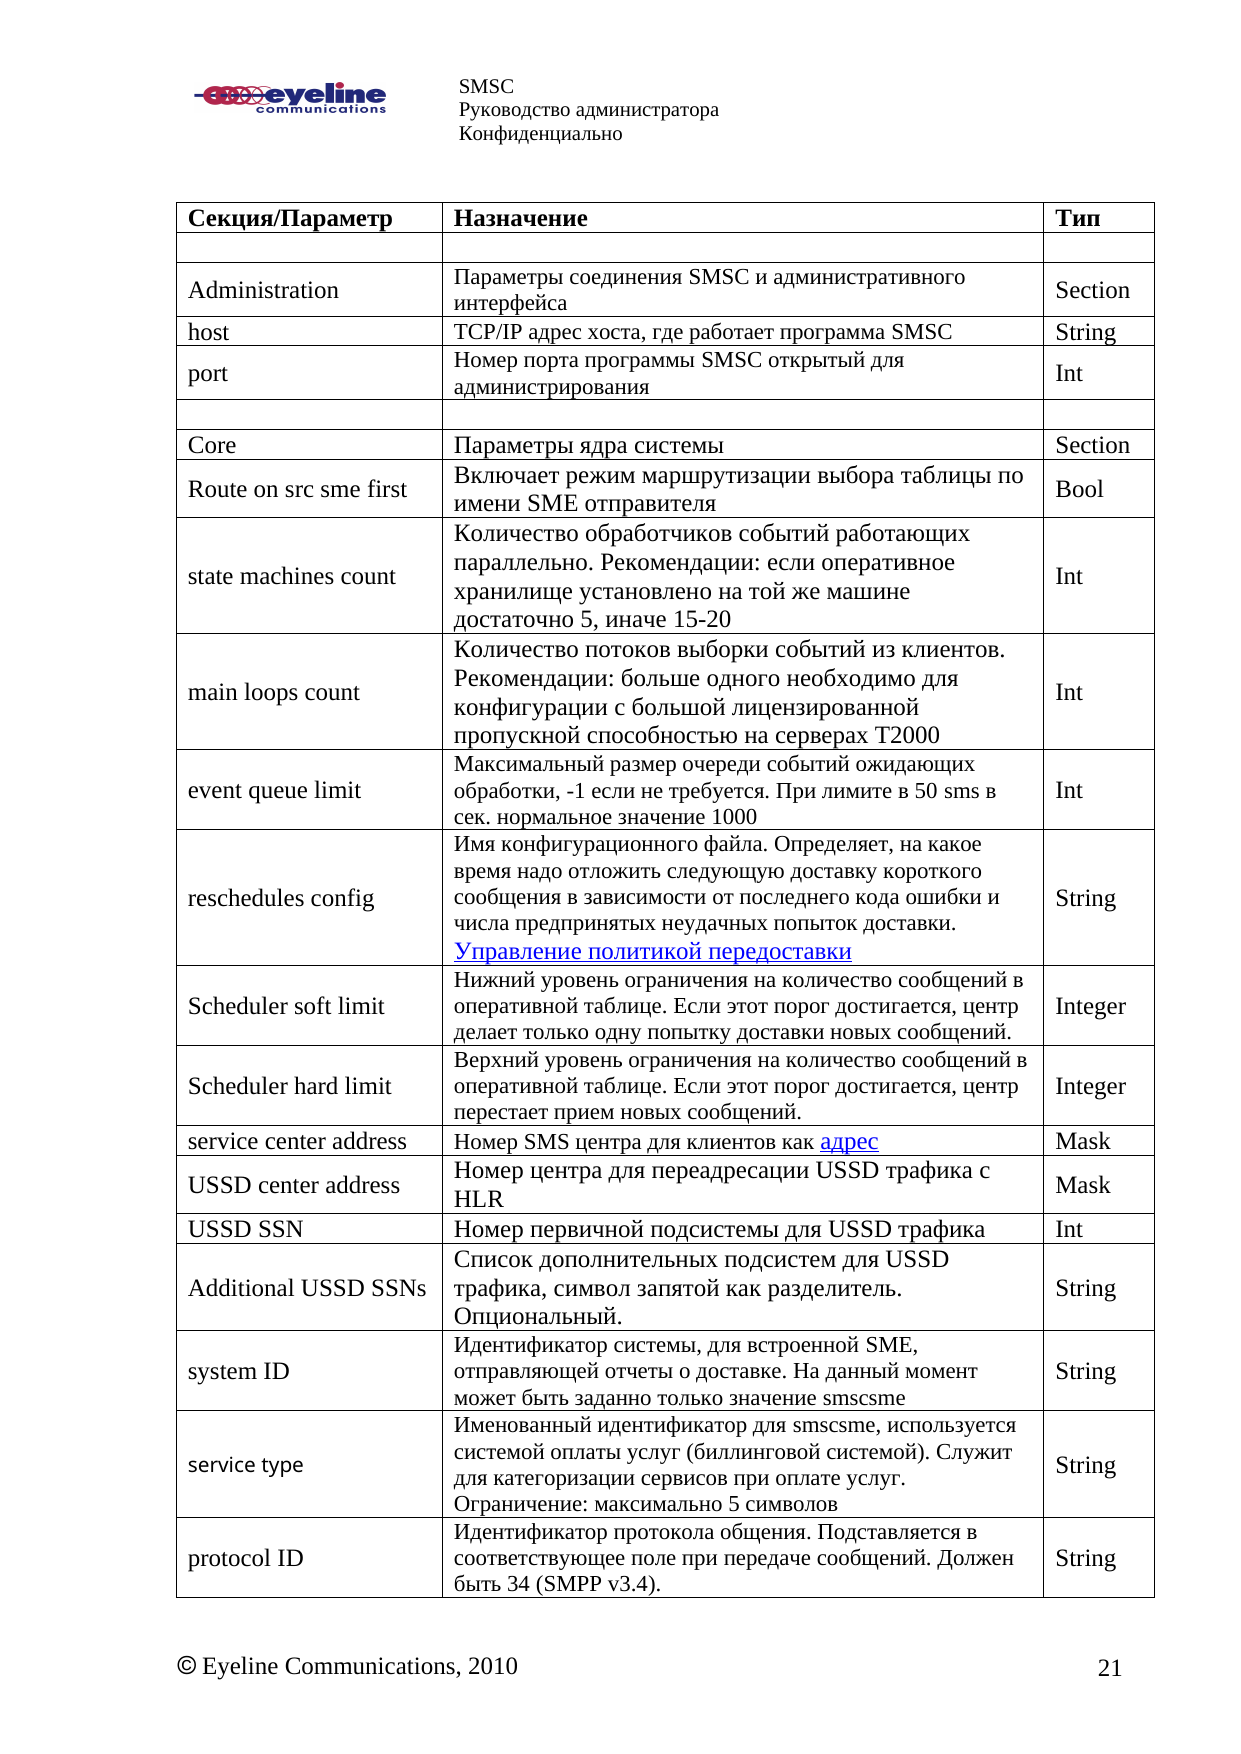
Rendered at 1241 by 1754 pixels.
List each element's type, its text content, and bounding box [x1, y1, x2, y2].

table_cell Section [1044, 430, 1154, 459]
table_cell Имя конфигурационного файла. Определяет, на какое время надо отложить следующую доставку короткого сообщения в зависимости от последнего кода ошибки и числа предпринятых неудачных попыток доставки. Управление политикой передоставки [443, 830, 1043, 964]
table_header Секция/Параметр [177, 203, 442, 232]
table_cell Additional USSD SSNs [177, 1244, 442, 1330]
table_cell USSD SSN [177, 1214, 442, 1243]
table_cell Номер порта программы SMSC открытый для администрирования [443, 346, 1043, 399]
table_cell Максимальный размер очереди событий ожидающих обработки, -1 если не требуется. При лимите в 50 sms в сек. нормальное значение 1000 [443, 750, 1043, 829]
table_cell String [1044, 830, 1154, 964]
table_cell String [1044, 1331, 1154, 1410]
table_cell service center address [177, 1126, 442, 1154]
table_cell Scheduler soft limit [177, 966, 442, 1045]
table_cell String [1044, 1244, 1154, 1330]
table_cell Mask [1044, 1126, 1154, 1154]
table_cell Количество потоков выборки событий из клиентов. Рекомендации: больше одного необходимо для конфигурации с большой лицензированной пропускной способностью на серверах T2000 [443, 634, 1043, 749]
table_cell String [1044, 1411, 1154, 1517]
table_cell state machines count [177, 518, 442, 633]
table_cell port [177, 346, 442, 399]
table_cell Верхний уровень ограничения на количество сообщений в оперативной таблице. Если этот порог достигается, центр перестает прием новых сообщений. [443, 1046, 1043, 1125]
table_cell Параметры ядра системы [443, 430, 1043, 459]
table_cell host [177, 317, 442, 345]
table_cell Количество обработчиков событий работающих параллельно. Рекомендации: если оперативное хранилище установлено на той же машине достаточно 5, иначе 15-20 [443, 518, 1043, 633]
table_cell Section [1044, 263, 1154, 316]
table_cell Int [1044, 634, 1154, 749]
table_cell [1044, 400, 1154, 429]
table_cell Номер SMS центра для клиентов как адрес [443, 1126, 1043, 1154]
table_cell [177, 400, 442, 429]
table_cell Нижний уровень ограничения на количество сообщений в оперативной таблице. Если этот порог достигается, центр делает только одну попытку доставки новых сообщений. [443, 966, 1043, 1045]
table_cell Int [1044, 750, 1154, 829]
table_cell Int [1044, 1214, 1154, 1243]
table_cell String [1044, 1518, 1154, 1597]
table_cell Integer [1044, 1046, 1154, 1125]
table_cell Включает режим маршрутизации выбора таблицы по имени SME отправителя [443, 460, 1043, 517]
table_cell [443, 400, 1043, 429]
table_header Тип [1044, 203, 1154, 232]
table_cell TCP/IP адрес хоста, где работает программа SMSC [443, 317, 1043, 345]
table_cell event queue limit [177, 750, 442, 829]
table_cell Номер центра для переадресации USSD трафика с HLR [443, 1156, 1043, 1213]
table_cell USSD center address [177, 1156, 442, 1213]
table_cell [1044, 233, 1154, 262]
table_cell [177, 233, 442, 262]
table_cell Bool [1044, 460, 1154, 517]
table_cell reschedules config [177, 830, 442, 964]
table_cell Core [177, 430, 442, 459]
table_cell Scheduler hard limit [177, 1046, 442, 1125]
table_cell String [1044, 317, 1154, 345]
table_cell Параметры соединения SMSC и административного интерфейса [443, 263, 1043, 316]
table_cell main loops count [177, 634, 442, 749]
table_cell Administration [177, 263, 442, 316]
table_cell protocol ID [177, 1518, 442, 1597]
table_cell [443, 233, 1043, 262]
table_cell Int [1044, 346, 1154, 399]
table_cell Mask [1044, 1156, 1154, 1213]
picture [194, 82, 386, 113]
table_cell Route on src sme first [177, 460, 442, 517]
table_cell Integer [1044, 966, 1154, 1045]
table_cell Именованный идентификатор для smscsme, используется системой оплаты услуг (биллинговой системой). Служит для категоризации сервисов при оплате услуг. Ограничение: максимально 5 символов [443, 1411, 1043, 1517]
table_cell Int [1044, 518, 1154, 633]
table_cell service type [177, 1411, 442, 1517]
table_cell Идентификатор системы, для встроенной SME, отправляющей отчеты о доставке. На данный момент может быть заданно только значение smscsme [443, 1331, 1043, 1410]
table_cell Идентификатор протокола общения. Подставляется в соответствующее поле при передаче сообщений. Должен быть 34 (SMPP v3.4). [443, 1518, 1043, 1597]
table_header Назначение [443, 203, 1043, 232]
table_cell Номер первичной подсистемы для USSD трафика [443, 1214, 1043, 1243]
table_cell system ID [177, 1331, 442, 1410]
table_cell Список дополнительных подсистем для USSD трафика, символ запятой как разделитель. Опциональный. [443, 1244, 1043, 1330]
